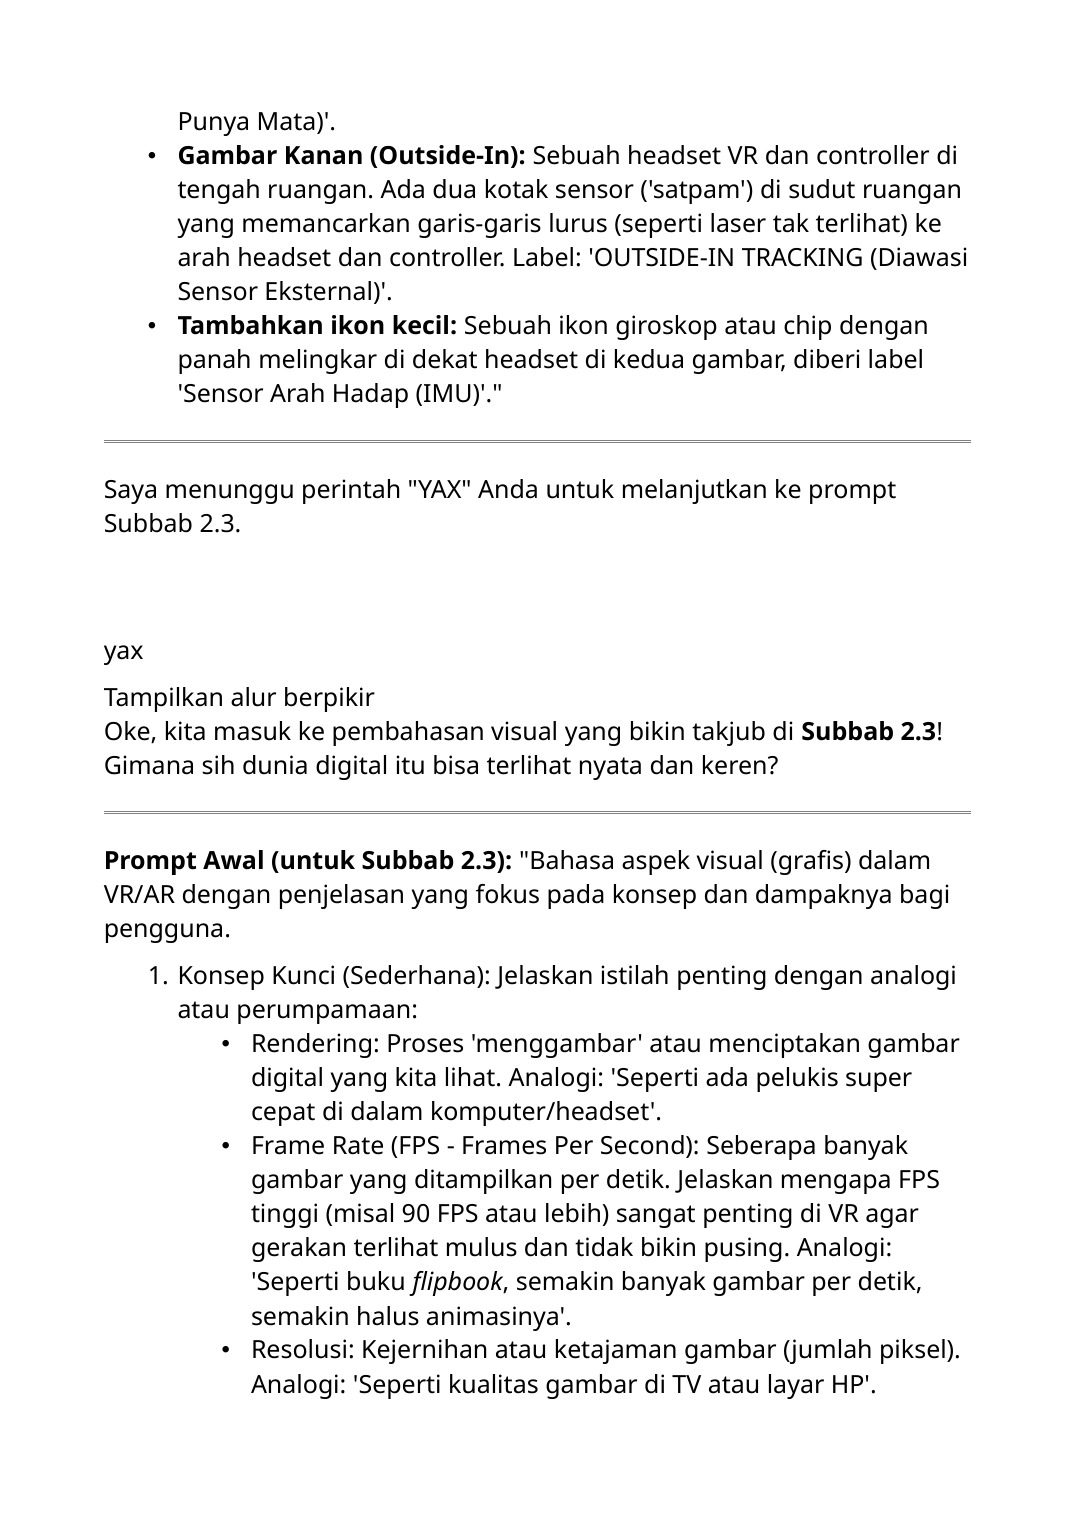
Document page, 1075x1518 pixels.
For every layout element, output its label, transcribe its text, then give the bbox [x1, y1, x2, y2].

list Tambahkan ikon kecil: Sebuah ikon giroskop atau chip dengan panah melingkar di dekat headset di kedua gambar, diberi label 'Sensor Arah Hadap (IMU)'." [148, 308, 971, 410]
list Gambar Kanan (Outside-In): Sebuah headset VR dan controller di tengah ruangan. Ada dua kotak sensor ('satpam') di sudut ruangan yang memancarkan garis-garis lurus (seperti laser tak terlihat) ke arah headset dan controller. Label: 'OUTSIDE-IN TRACKING (Diawasi Sensor Eksternal)'. [148, 138, 971, 308]
text yax [103, 633, 971, 667]
text Oke, kita masuk ke pembahasan visual yang bikin takjub di Subbab 2.3! Gimana sih dunia digital itu bisa terlihat nyata dan keren? [103, 713, 971, 781]
list Punya Mata)'. [148, 103, 971, 138]
text Saya menunggu perintah "YAX" Anda untuk melanjutkan ke prompt Subbab 2.3. [103, 471, 971, 539]
list Konsep Kunci (Sederhana): Jelaskan istilah penting dengan analogi atau perumpamaan: [148, 957, 971, 1026]
list Resolusi: Kejernihan atau ketajaman gambar (jumlah piksel). Analogi: 'Seperti kualitas gambar di TV atau layar HP'. [221, 1332, 971, 1400]
text Tampilkan alur berpikir [103, 679, 971, 713]
list Frame Rate (FPS - Frames Per Second): Seberapa banyak gambar yang ditampilkan per detik. Jelaskan mengapa FPS tinggi (misal 90 FPS atau lebih) sangat penting di VR agar gerakan terlihat mulus dan tidak bikin pusing. Analogi: 'Seperti buku flipbook, semakin banyak gambar per detik, semakin halus animasinya'. [221, 1128, 971, 1332]
text Prompt Awal (untuk Subbab 2.3): "Bahasa aspek visual (grafis) dalam VR/AR dengan penjelasan yang fokus pada konsep dan dampaknya bagi pengguna. [103, 843, 971, 945]
list Rendering: Proses 'menggambar' atau menciptakan gambar digital yang kita lihat. Analogi: 'Seperti ada pelukis super cepat di dalam komputer/headset'. [221, 1026, 971, 1128]
